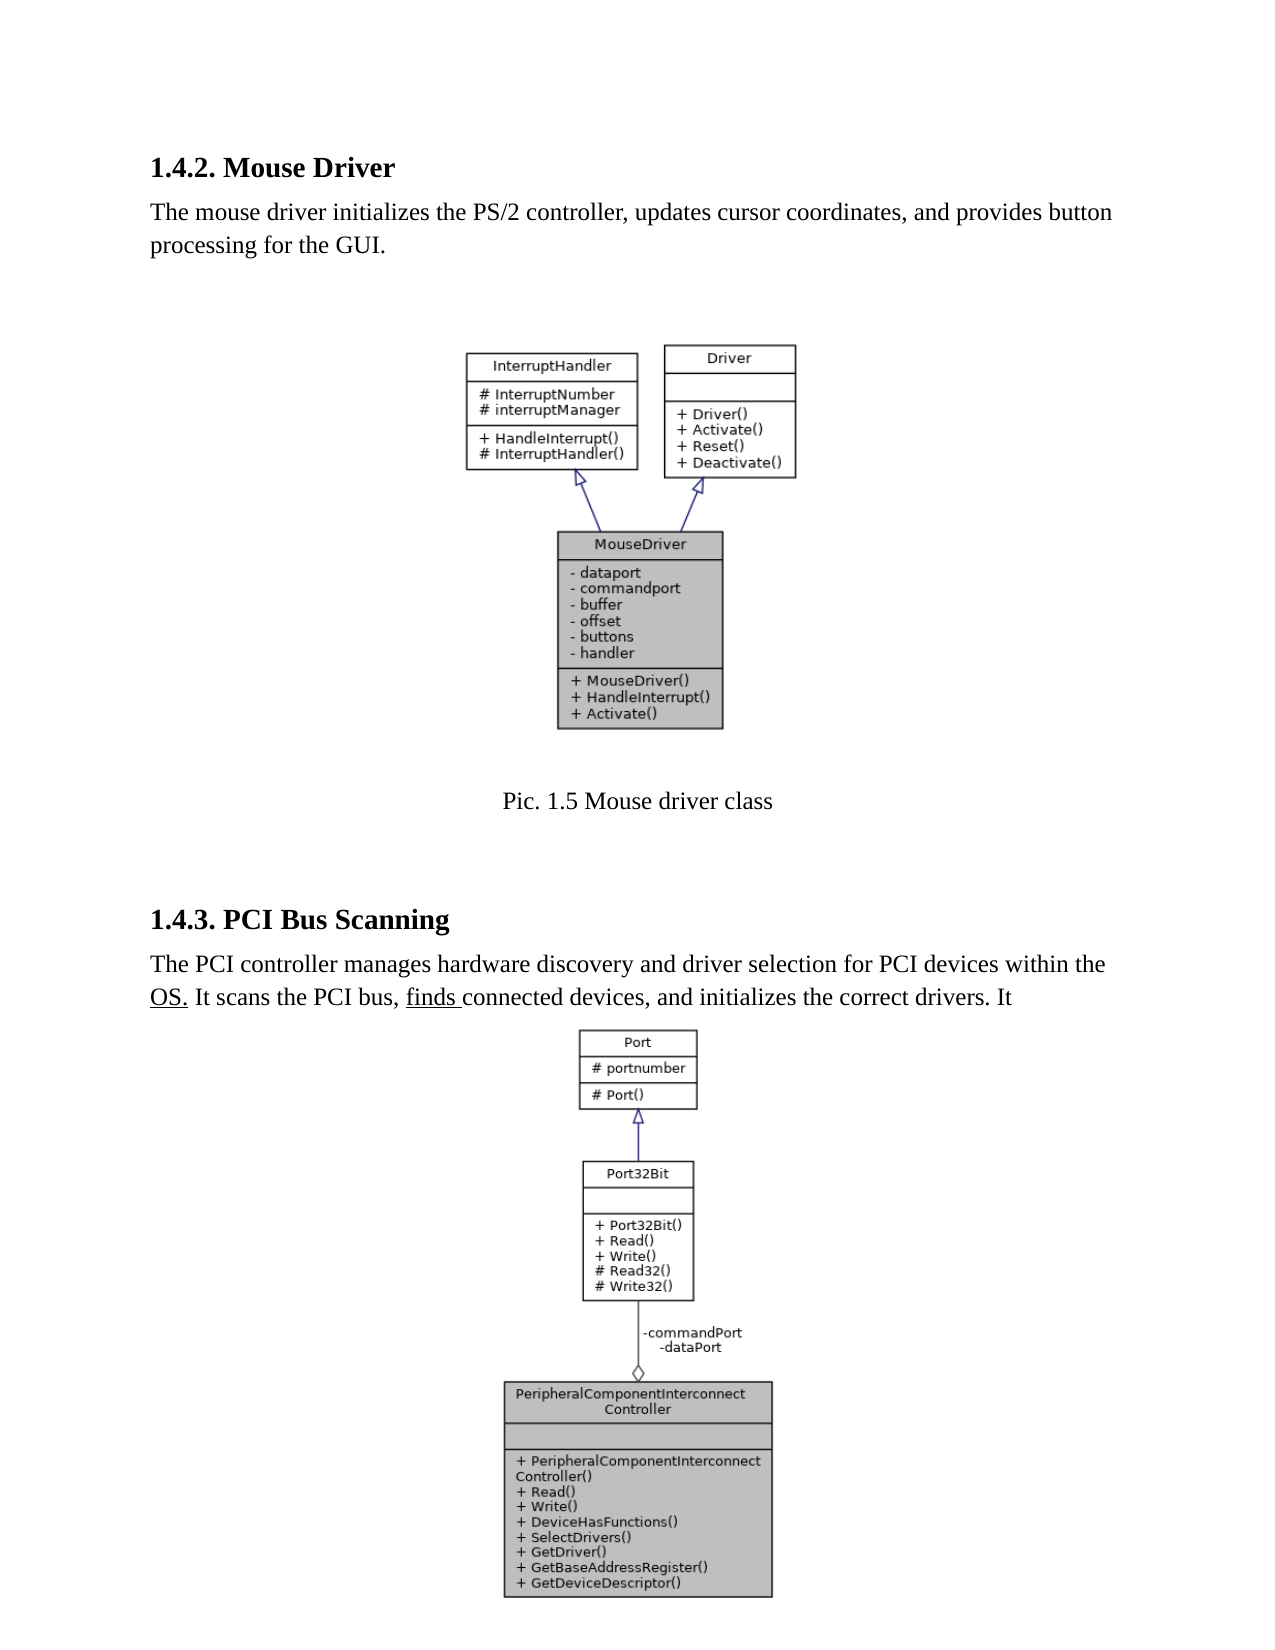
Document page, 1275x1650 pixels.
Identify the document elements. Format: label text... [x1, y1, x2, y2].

text The PCI controller manages hardware discovery and driver selection for PCI devices within the OS. It scans the PCI bus, finds connected devices, and initializes the correct drivers. It [150, 949, 1125, 1011]
text The mouse driver initializes the PS/2 controller, updates cursor coordinates, and provides button processing for the GUI. [150, 197, 1125, 259]
text Pic. 1.5 Mouse driver class [150, 786, 1125, 815]
subtitle 1.4.3. PCI Bus Scanning [150, 902, 1125, 936]
subtitle 1.4.2. Mouse Driver [150, 150, 1125, 183]
